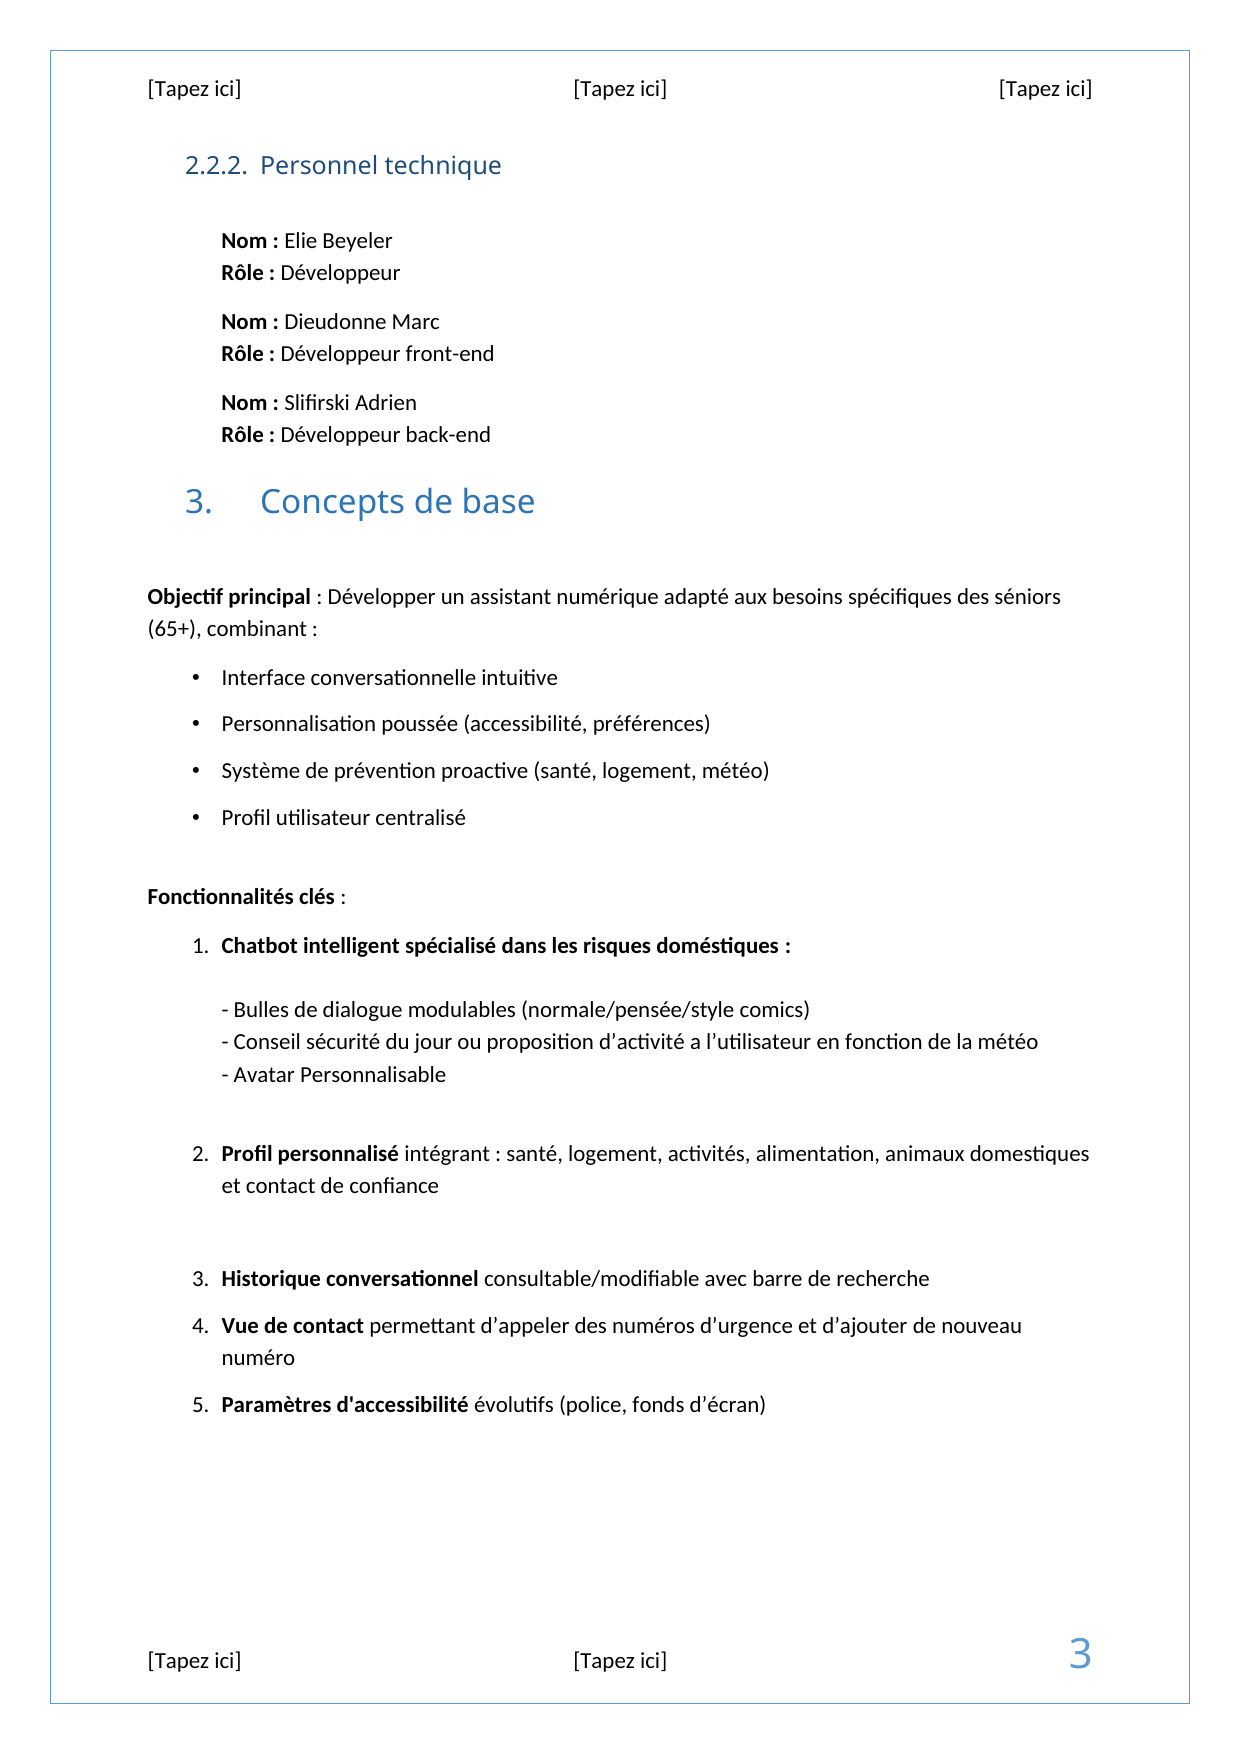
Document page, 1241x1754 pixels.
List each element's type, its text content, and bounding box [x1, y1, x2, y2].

list Paramètres d'accessibilité évolutifs (police, fonds d’écran) [192, 1390, 1093, 1418]
text Fonctionnalités clés : [147, 850, 1093, 910]
list Vue de contact permettant d’appeler des numéros d’urgence et d’ajouter de nouveau numéro [192, 1311, 1093, 1371]
list Chatbot intelligent spécialisé dans les risques doméstiques : - Bulles de dialogue modulables (normale/pensée/style comics) - Conseil sécurité du jour ou proposition d’activité a l’utilisateur en fonction de la météo - Avatar Personnalisable [192, 931, 1093, 1120]
text Nom : Elie Beyeler Rôle : Développeur [147, 226, 1093, 286]
list Profil personnalisé intégrant : santé, logement, activités, alimentation, animaux domestiques et contact de confiance [192, 1139, 1093, 1199]
subtitle Concepts de base [185, 477, 1093, 575]
text Nom : Dieudonne Marc Rôle : Développeur front-end [147, 307, 1093, 367]
list Interface conversationnelle intuitive [192, 663, 1093, 691]
subtitle Personnel technique [185, 148, 1093, 221]
list Personnalisation poussée (accessibilité, préférences) [192, 709, 1093, 738]
list Système de prévention proactive (santé, logement, météo) [192, 756, 1093, 784]
text Nom : Slifirski Adrien Rôle : Développeur back-end [147, 388, 1093, 448]
list Historique conversationnel consultable/modifiable avec barre de recherche [192, 1264, 1093, 1292]
list Profil utilisateur centralisé [192, 803, 1093, 831]
text Objectif principal : Développer un assistant numérique adapté aux besoins spécifiques des séniors (65+), combinant : [147, 582, 1093, 642]
